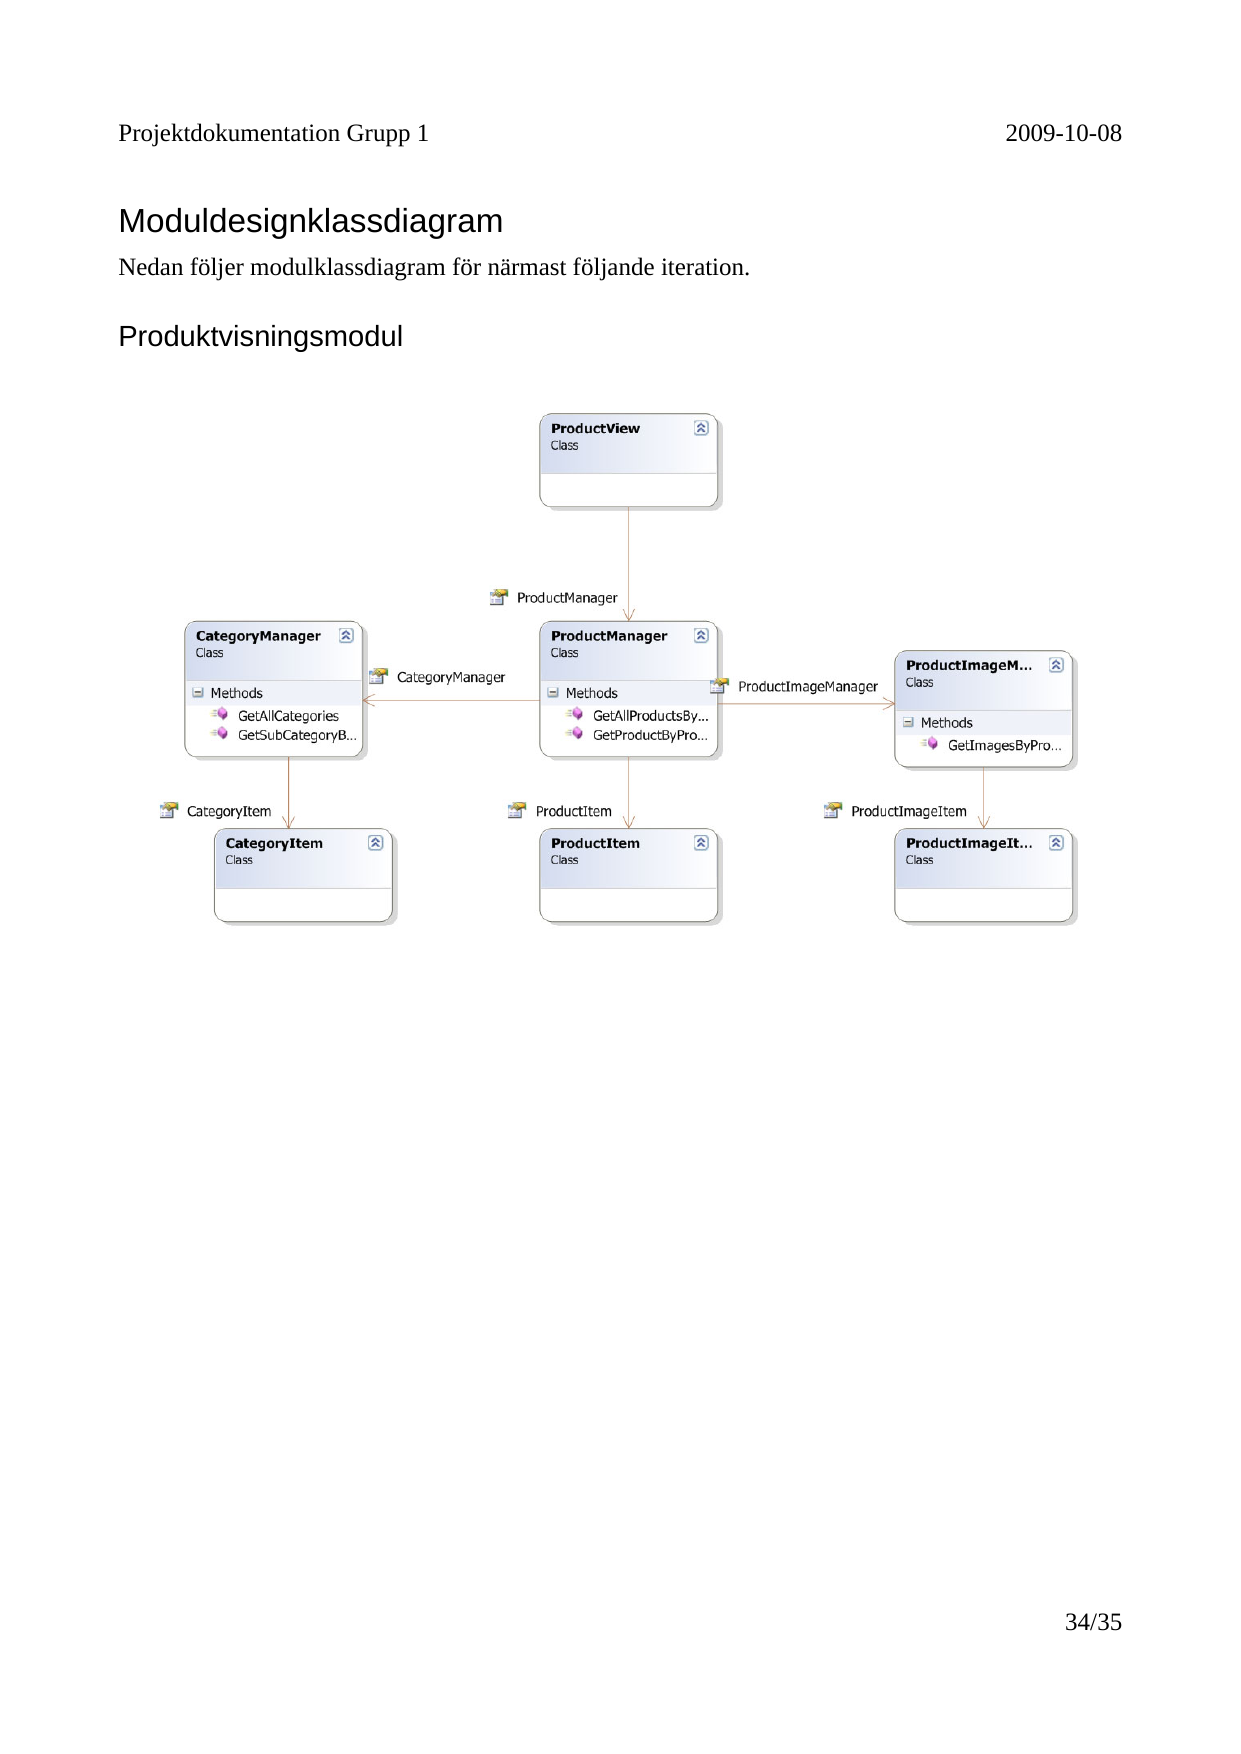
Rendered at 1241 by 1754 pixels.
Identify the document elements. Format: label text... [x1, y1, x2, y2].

subtitle Moduldesignklassdiagram [118, 201, 1122, 240]
subtitle Produktvisningsmodul [118, 318, 1122, 352]
picture [145, 364, 1095, 976]
text Nedan följer modulklassdiagram för närmast följande iteration. [118, 252, 1122, 281]
